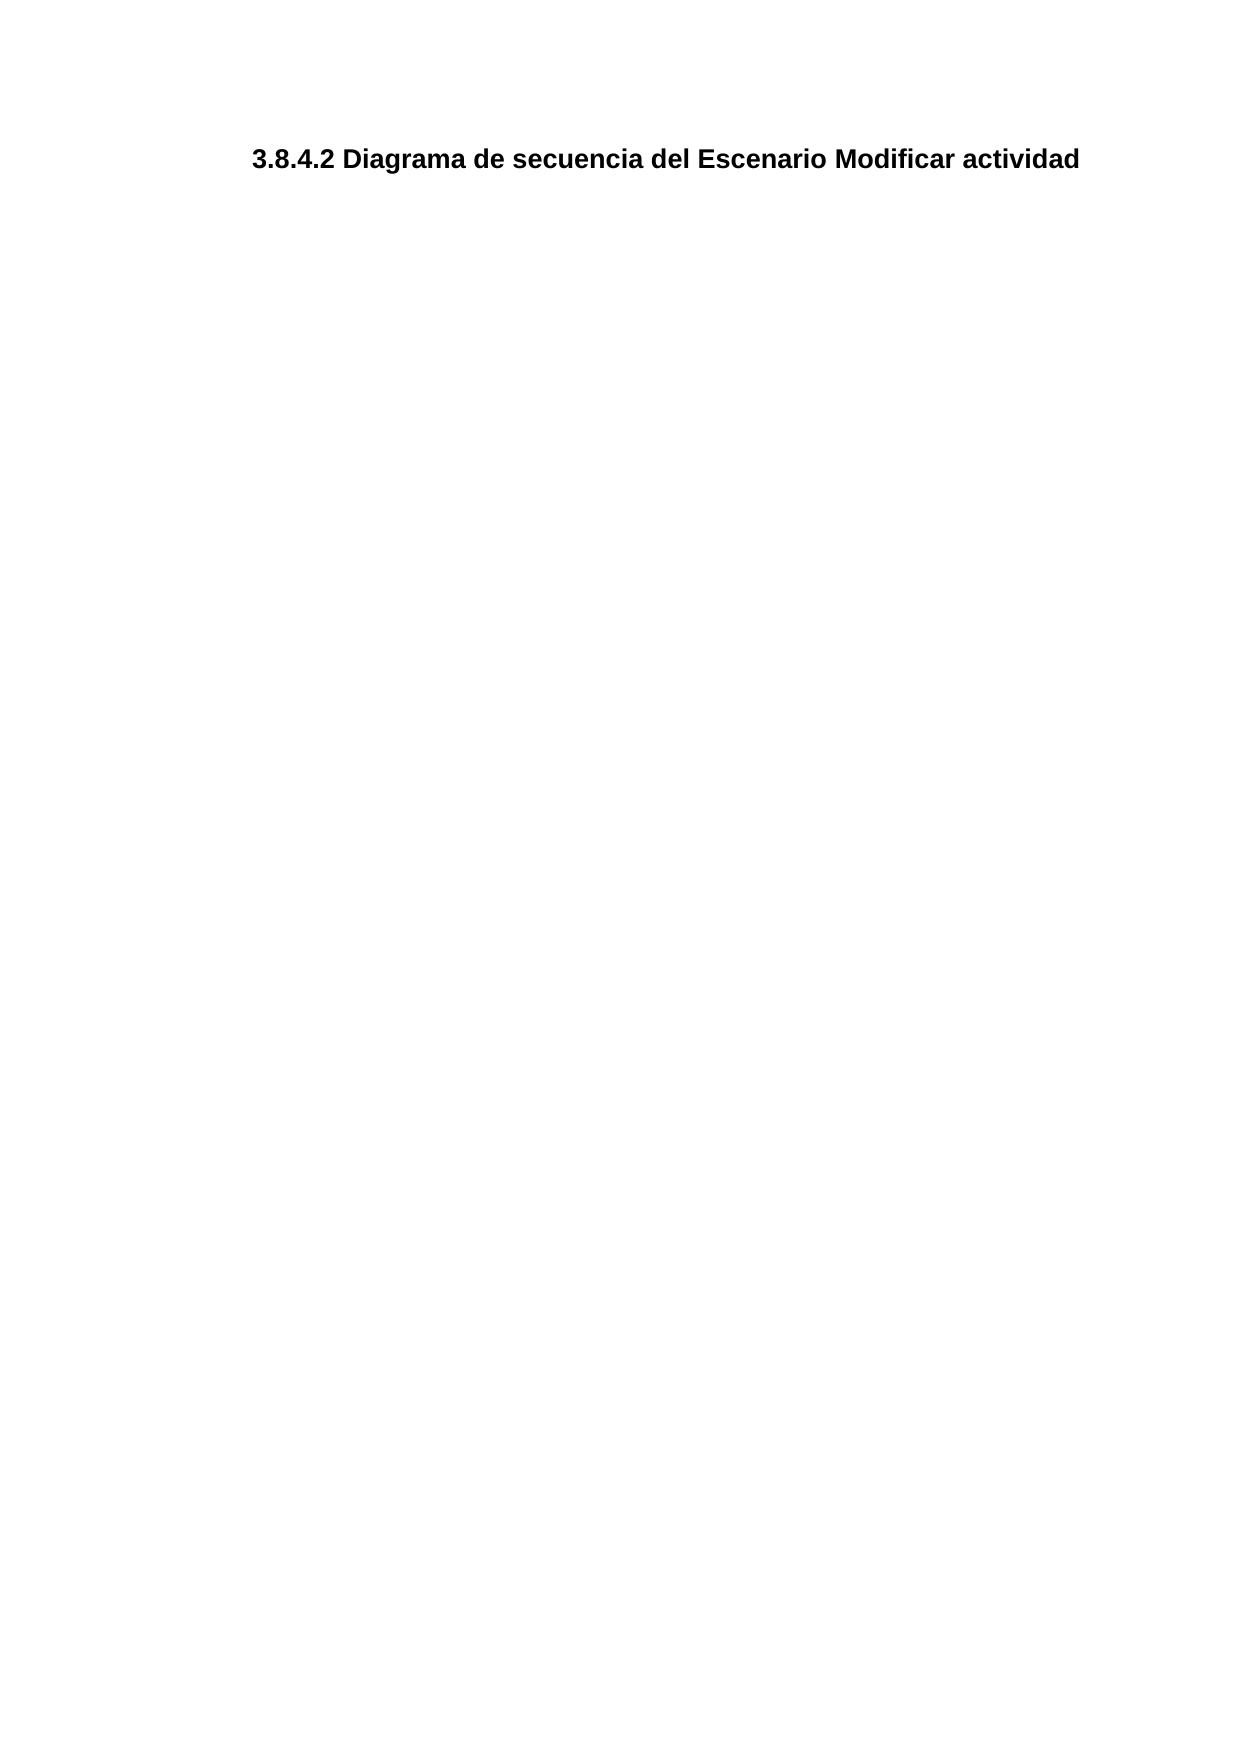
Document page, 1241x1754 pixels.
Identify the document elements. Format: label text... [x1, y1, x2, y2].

list Diagrama de secuencia del Escenario Modificar actividad [244, 143, 1122, 174]
